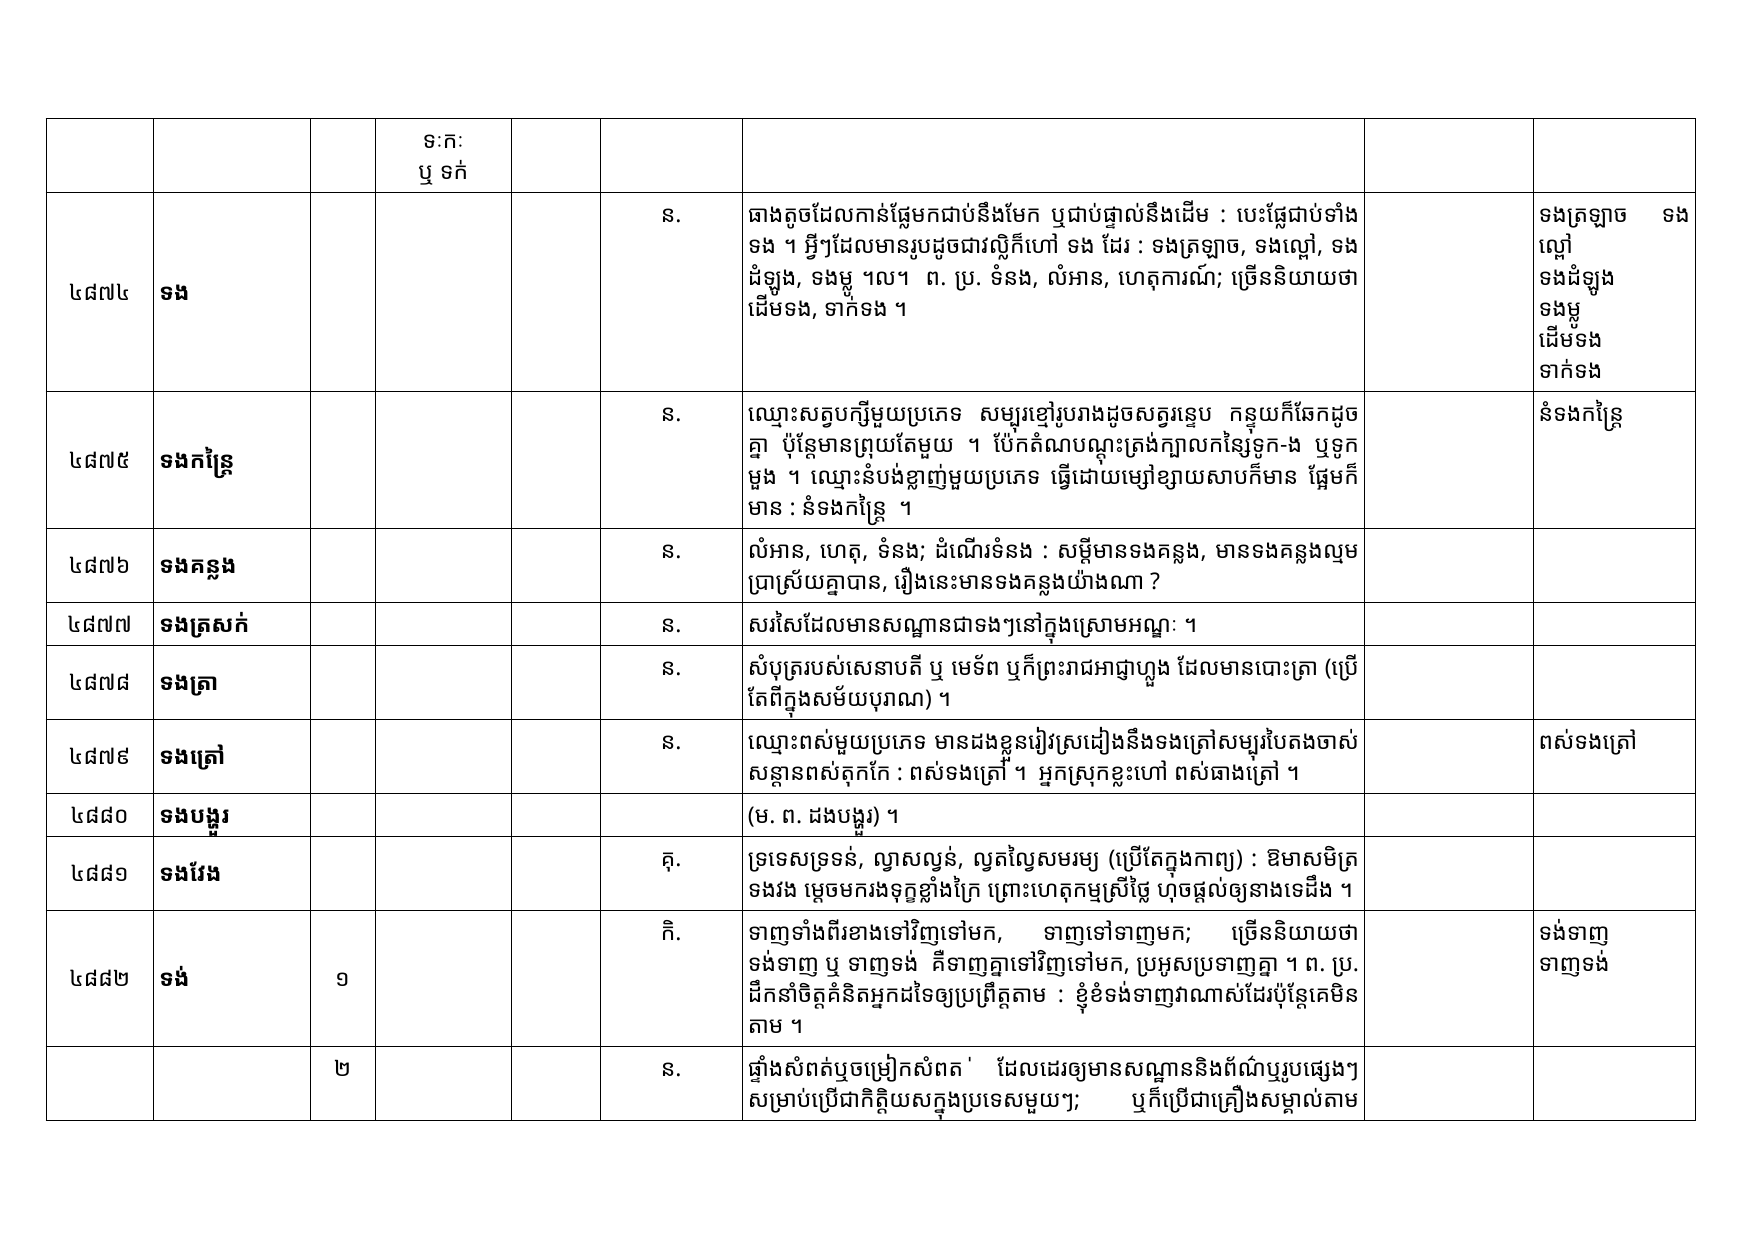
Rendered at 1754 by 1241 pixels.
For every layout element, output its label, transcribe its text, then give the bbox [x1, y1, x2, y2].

table_cell ទង​ត្រសក់ [154, 603, 310, 645]
table_cell គុ. [601, 837, 742, 910]
table_cell [1365, 794, 1533, 836]
table_cell [376, 603, 511, 645]
table_cell ទង​បង្ហួរ [154, 794, 310, 836]
table_cell ន. [601, 392, 742, 528]
table_cell (ម. ព. ដងបង្ហួរ) ។ [743, 794, 1364, 836]
table_cell ៤៨៧៥ [47, 392, 153, 528]
table_cell ន. [601, 720, 742, 793]
table_cell [512, 529, 600, 602]
table_cell ពស់​ទង​ត្រៅ [1534, 720, 1695, 793]
table_cell [1365, 646, 1533, 719]
table_cell [376, 1047, 511, 1120]
table_cell ៤៨៧៨ [47, 646, 153, 719]
table_cell ន. [601, 1047, 742, 1120]
table_cell [1534, 646, 1695, 719]
table_cell ទង​ត្រឡាច ទង​ល្ពៅ ទង​ដំឡូង ទង​ម្លូ ដើម​ទង ទាក់ទង [1534, 193, 1695, 391]
table_cell ៤៨៨០ [47, 794, 153, 836]
table_cell [512, 794, 600, 836]
table_cell [1365, 119, 1533, 192]
table_cell [154, 1047, 310, 1120]
table_cell [47, 1047, 153, 1120]
table_cell [311, 119, 375, 192]
table_cell [512, 720, 600, 793]
table_cell [376, 193, 511, 391]
table_cell [1534, 529, 1695, 602]
table_cell [1534, 119, 1695, 192]
table_cell [1534, 603, 1695, 645]
table_cell [376, 911, 511, 1046]
table_cell ទង [154, 193, 310, 391]
table_cell ៤៨៨២ [47, 911, 153, 1046]
table_cell [512, 193, 600, 391]
table_cell [1365, 911, 1533, 1046]
table_cell ធាង​តូច​ដែល​កាន់​ផ្លែ​មក​ជាប់​នឹង​មែក ឬ​ជាប់​ផ្ទាល់​នឹង​ដើម : បេះ​ផ្លែ​ជាប់​ទាំង​ទង ។ អ្វី​ៗ​ដែល​មាន​រូប​ដូច​ជា​វល្លិ​ក៏​ហៅ ទង ដែរ : ទង​ត្រឡាច, ទង​ល្ពៅ, ទង​ដំឡូង, ទង​ម្លូ ។ល។ ព. ប្រ. ទំនង, លំអាន, ហេតុ​ការណ៍; ច្រើន​និយាយ​ថា ដើម​ទង, ទាក់ទង ។ [743, 193, 1364, 391]
table_cell ទង​គន្លង [154, 529, 310, 602]
table_cell [512, 911, 600, 1046]
table_cell ទង​ត្រៅ [154, 720, 310, 793]
table_cell ១ [311, 911, 375, 1046]
table_cell [311, 794, 375, 836]
table_cell ៤៨៧៧ [47, 603, 153, 645]
table_cell លំអាន, ហេតុ, ទំនង; ដំណើរ​ទំនង : សម្ដី​មាន​ទង​គន្លង, មាន​ទង​គន្លង​ល្មម​ប្រាស្រ័យ​គ្នា​បាន, រឿង​នេះ​មាន​ទង​គន្លង​យ៉ាង​ណា ? [743, 529, 1364, 602]
table_cell [1534, 794, 1695, 836]
table_cell សំបុត្រ​របស់​សេនាបតី ឬ មេ​ទ័ព ឬ​ក៏​ព្រះ​រាជ​អាជ្ញា​ហ្លួង ដែល​មាន​បោះ​ត្រា (ប្រើ​តែ​ពី​ក្នុង​សម័យ​បុរាណ) ។ [743, 646, 1364, 719]
table_cell ទាញ​ទាំង​ពីរ​ខាង​ទៅ​វិញ​ទៅ​មក, ទាញ​ទៅ​ទាញ​មក; ច្រើន​និយាយ​ថា ទង់ទាញ ឬ ទាញ​ទង់ គឺ​ទាញ​គ្នា​ទៅ​វិញ​ទៅ​មក, ប្រអូស​ប្រទាញ​គ្នា ។ ព. ប្រ. ដឹក​នាំ​ចិត្ត​គំនិត​អ្នក​ដទៃ​ឲ្យ​ប្រព្រឹត្ត​តាម : ខ្ញុំ​ខំ​ទង់​ទាញ​វា​ណាស់​ដែរ​ប៉ុន្តែ​គេ​មិន​តាម ។ [743, 911, 1364, 1046]
table_cell [376, 837, 511, 910]
table_cell កិ. [601, 911, 742, 1046]
table_cell [1534, 837, 1695, 910]
table_cell ន. [601, 603, 742, 645]
table_cell [1365, 1047, 1533, 1120]
table_cell [376, 392, 511, 528]
table_cell ទៈកៈ ឬ ទក់ [376, 119, 511, 192]
table_cell ឈ្មោះ​សត្វ​បក្សី​មួយ​ប្រភេទ សម្បុរ​ខ្មៅ​រូប​រាង​ដូច​សត្វ​រន្ទេប កន្ទុយ​ក៏​ឆែក​ដូច​គ្នា ប៉ុន្តែ​មាន​ព្រុយ​តែ​មួយ ។ ប៉ែក​តំណ​បណ្ដុះ​ត្រង់​ក្បាល​កន្សៃ​ទូក-ង ឬ​ទូក​មួង ។ ឈ្មោះ​នំ​បង់​ខ្លាញ់​មួយ​ប្រភេទ ធ្វើ​ដោយ​ម្សៅ​ខ្សាយ​សាប​ក៏​មាន ផ្អែម​ក៏​មាន : នំ​ទង​កន្ត្រៃ ។ [743, 392, 1364, 528]
table_cell [311, 193, 375, 391]
table_cell ៤៨៧៦ [47, 529, 153, 602]
table_cell ៤៨៨១ [47, 837, 153, 910]
table_cell [1365, 603, 1533, 645]
table_cell [376, 529, 511, 602]
table_cell [1365, 392, 1533, 528]
table_cell ៤៨៧៤ [47, 193, 153, 391]
table_cell [512, 1047, 600, 1120]
table_cell [311, 603, 375, 645]
table_cell [601, 119, 742, 192]
table_cell [311, 720, 375, 793]
table_cell ន. [601, 646, 742, 719]
table_cell [512, 646, 600, 719]
table_cell [311, 646, 375, 719]
table_cell [154, 119, 310, 192]
table_cell [376, 646, 511, 719]
table_cell [1365, 193, 1533, 391]
table_cell [743, 119, 1364, 192]
table_cell ន. [601, 529, 742, 602]
table_cell [1365, 837, 1533, 910]
table_cell [311, 529, 375, 602]
table_cell ៤៨៧៩ [47, 720, 153, 793]
table_cell ផ្ទាំង​សំពត់​ឬ​ចម្រៀក​សំពត់ ដែល​ដេរ​ឲ្យ​មាន​សណ្ឋាន​និង​ព័ណ៌​ឬ​រូប​ផ្សេង​ៗ សម្រាប់​ប្រើ​ជា​កិត្តិយស​ក្នុង​ប្រទេស​មួយ​ៗ; ឬ​ក៏​ប្រើ​ជា​គ្រឿង​សម្គាល់​តាម​សណ្ដាប់​សាសនា​នីមួយ​ៗ; ប្រើ​ជា​គ្រឿង​បូជា​ក៏​មាន; សូម្បី​ធ្វើ​ដោយ​ក្រដាស​ក៏​ហៅ ទង់ ដែរ ។ [743, 1047, 1364, 1120]
table_cell [311, 837, 375, 910]
table_cell [601, 794, 742, 836]
table_cell [47, 119, 153, 192]
table_cell សរសៃ​ដែល​មាន​សណ្ឋាន​ជា​ទង​ៗ​នៅ​ក្នុង​ស្រោម​អណ្ឌៈ ។ [743, 603, 1364, 645]
table_cell ទង់ [154, 911, 310, 1046]
table_cell [512, 603, 600, 645]
table_cell [376, 794, 511, 836]
table_cell ឈ្មោះ​ពស់​មួយ​ប្រភេទ មាន​ដង​ខ្លួន​រៀវ​ស្រដៀង​នឹង​ទង​ត្រៅ​សម្បុរ​បៃតង​ចាស់​សន្ដាន​ពស់​តុកកែ : ពស់​ទង​ត្រៅ ។ អ្នក​ស្រុក​ខ្លះ​ហៅ ពស់​ធាង​ត្រៅ ។ [743, 720, 1364, 793]
table_cell [376, 720, 511, 793]
table_cell ទងត្រា [154, 646, 310, 719]
table_cell ទង​វែង [154, 837, 310, 910]
table_cell [1534, 1047, 1695, 1120]
table_cell [311, 392, 375, 528]
table_cell ទង់ទាញ ទាញទង់ [1534, 911, 1695, 1046]
table_cell ទង​កន្ត្រៃ [154, 392, 310, 528]
table_cell [512, 392, 600, 528]
table_cell ២ [311, 1047, 375, 1120]
table_cell [512, 119, 600, 192]
table_cell ទ្រទេសទ្រទន់, ល្វាសល្វន់, ល្វតល្វៃ​សមរម្យ (ប្រើ​តែ​ក្នុង​កាព្យ) : ឱមាស​មិត្រ​ទងវង ម្ដេច​មក​រង​ទុក្ខ​ខ្លាំង​ក្រៃ ព្រោះ​ហេតុ​កម្ម​ស្រី​ថ្លៃ ហុច​ផ្តល់​ឲ្យ​នាង​ទេ​ដឹង ។ [743, 837, 1364, 910]
table_cell ន. [601, 193, 742, 391]
table_cell [1365, 529, 1533, 602]
table_cell [1365, 720, 1533, 793]
table_cell នំ​ទង​កន្ត្រៃ [1534, 392, 1695, 528]
table_cell [512, 837, 600, 910]
